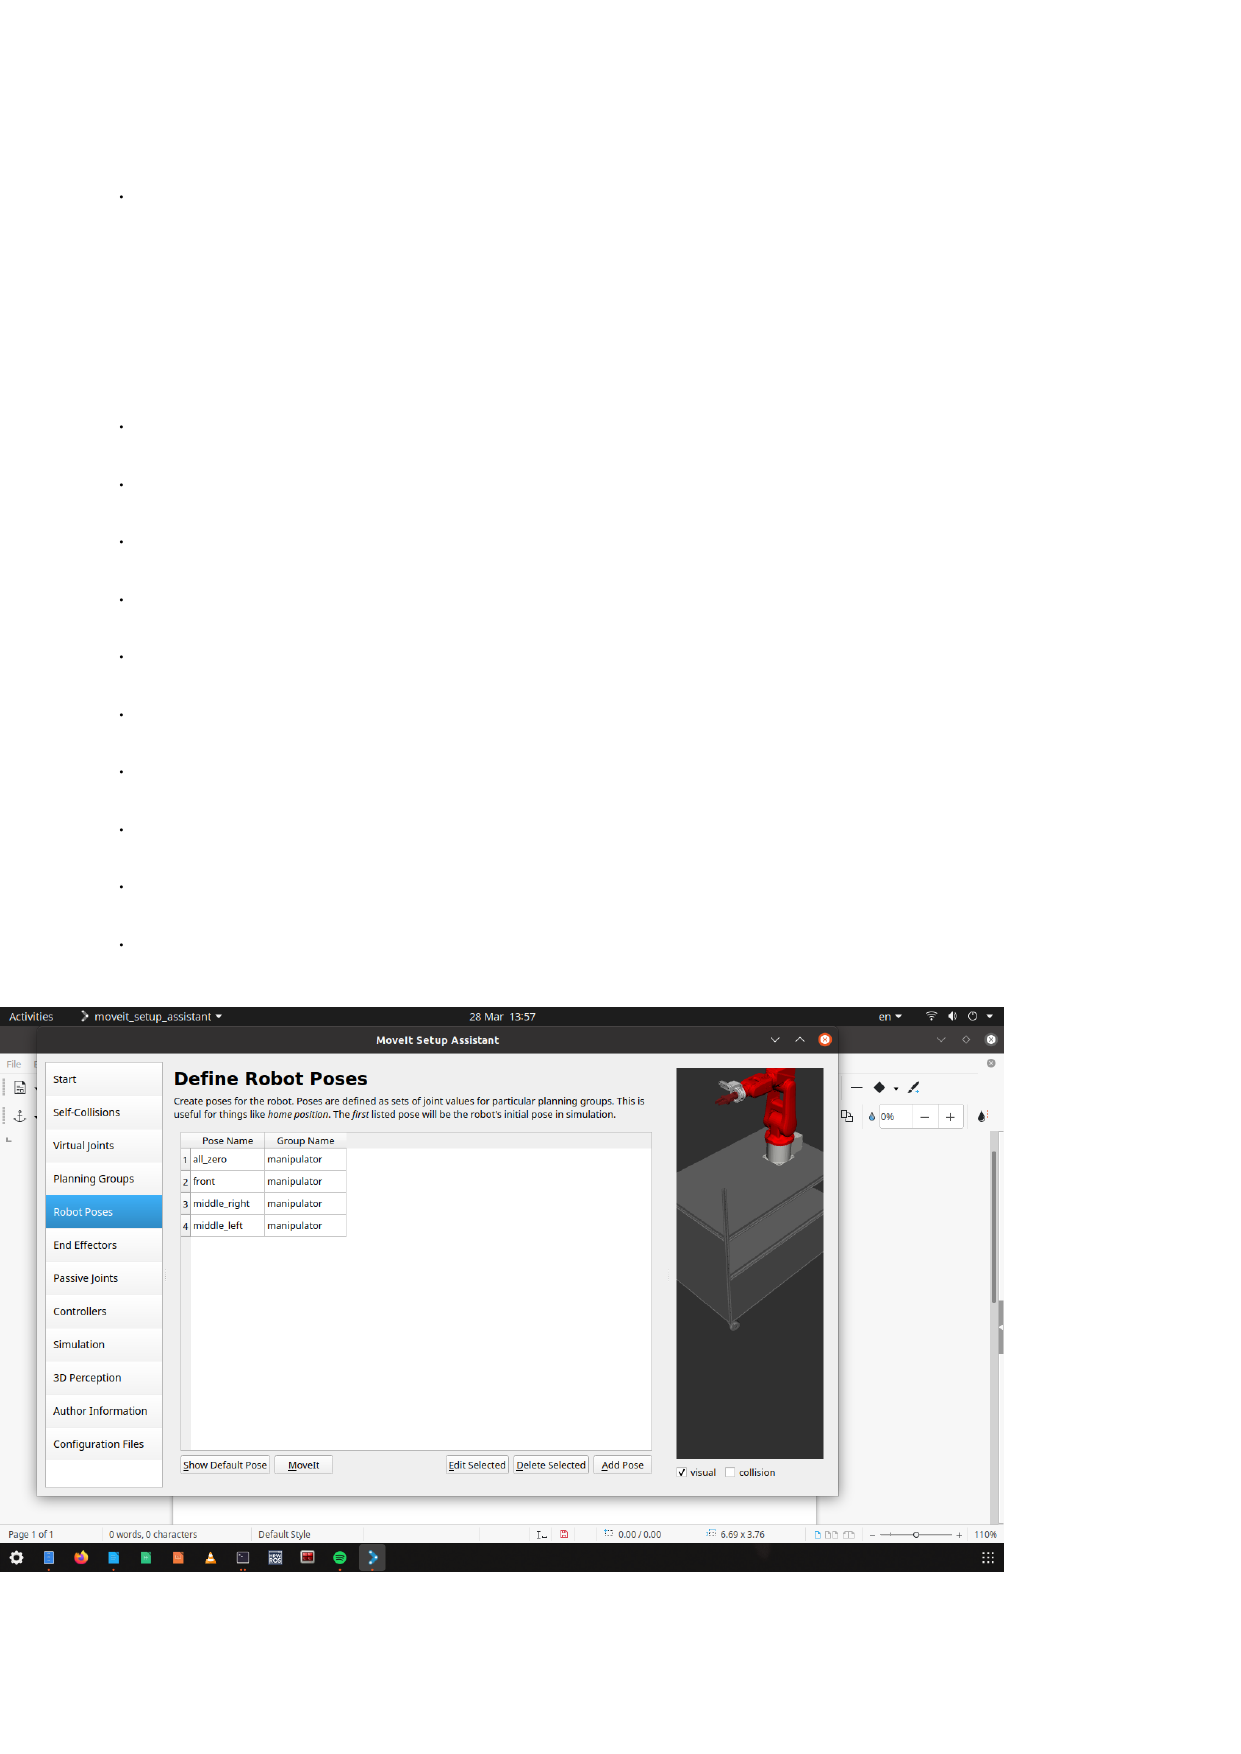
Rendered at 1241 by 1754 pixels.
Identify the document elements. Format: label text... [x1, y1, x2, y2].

text . [118, 693, 1122, 722]
picture [0, 1007, 1004, 1572]
text . [118, 808, 1122, 837]
text . [118, 463, 1122, 492]
text . [118, 866, 1122, 894]
text . [118, 923, 1122, 952]
text . [118, 578, 1122, 607]
text . [118, 406, 1122, 434]
text . [118, 176, 1122, 204]
text . [118, 521, 1122, 549]
text . [118, 636, 1122, 664]
text . [118, 751, 1122, 779]
